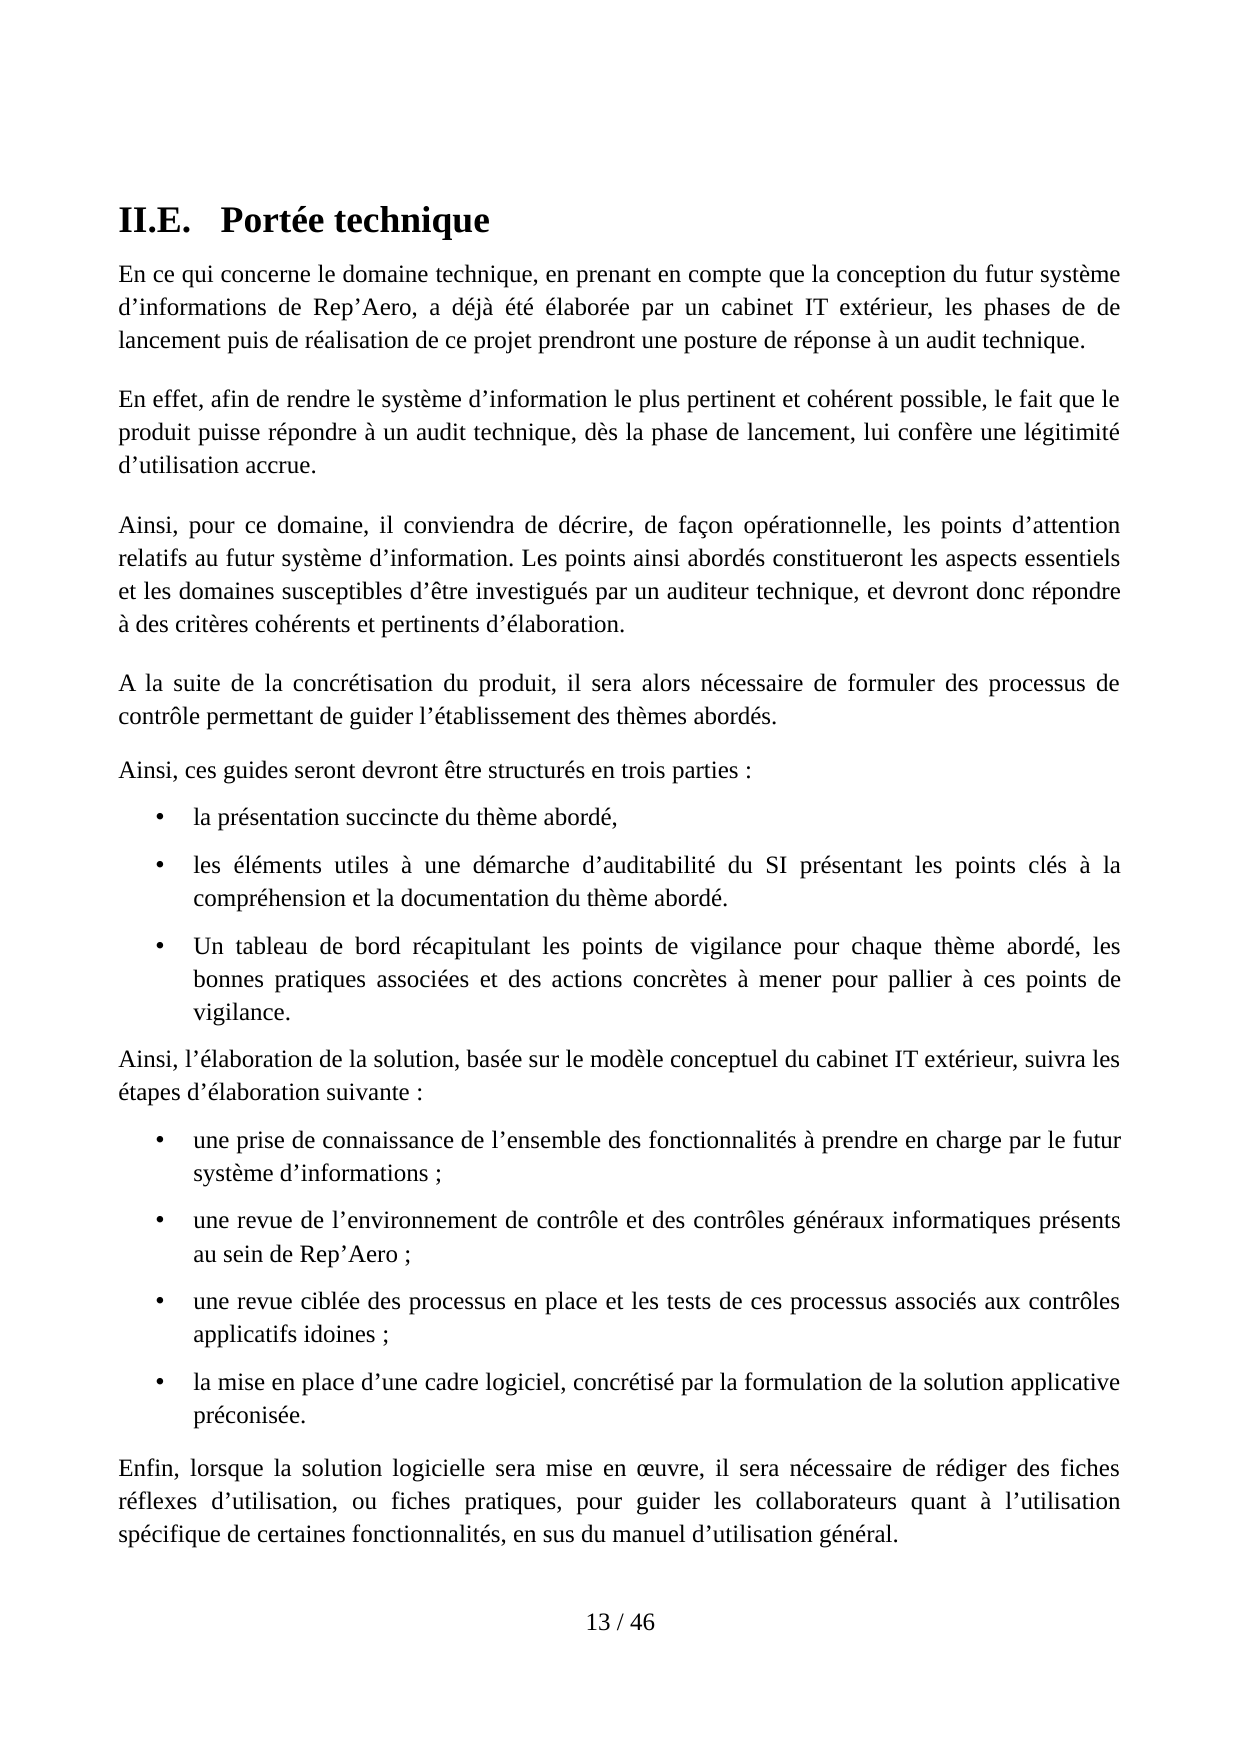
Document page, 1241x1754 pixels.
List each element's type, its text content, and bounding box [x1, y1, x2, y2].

text En effet, afin de rendre le système d’information le plus pertinent et cohérent possible, le fait que le produit puisse répondre à un audit technique, dès la phase de lancement, lui confère une légitimité d’utilisation accrue. [118, 384, 1122, 479]
text En ce qui concerne le domaine technique, en prenant en compte que la conception du futur système d’informations de Rep’Aero, a déjà été élaborée par un cabinet IT extérieur, les phases de de lancement puis de réalisation de ce projet prendront une posture de réponse à un audit technique. [118, 259, 1122, 353]
text Ainsi, pour ce domaine, il conviendra de décrire, de façon opérationnelle, les points d’attention relatifs au futur système d’information. Les points ainsi abordés constitueront les aspects essentiels et les domaines susceptibles d’être investigués par un auditeur technique, et devront donc répondre à des critères cohérents et pertinents d’élaboration. [118, 510, 1122, 638]
text Enfin, lorsque la solution logicielle sera mise en œuvre, il sera nécessaire de rédiger des fiches réflexes d’utilisation, ou fiches pratiques, pour guider les collaborateurs quant à l’utilisation spécifique de certaines fonctionnalités, en sus du manuel d’utilisation général. [118, 1453, 1122, 1548]
text Ainsi, l’élaboration de la solution, basée sur le modèle conceptuel du cabinet IT extérieur, suivra les étapes d’élaboration suivante : [118, 1044, 1122, 1106]
subtitle Portée technique [118, 197, 1122, 240]
list une revue ciblée des processus en place et les tests de ces processus associés aux contrôles applicatifs idoines ; [156, 1286, 1122, 1348]
list une prise de connaissance de l’ensemble des fonctionnalités à prendre en charge par le futur système d’informations ; [156, 1125, 1122, 1187]
text Ainsi, ces guides seront devront être structurés en trois parties : [118, 755, 1122, 784]
list la présentation succincte du thème abordé, [156, 802, 1122, 831]
list Un tableau de bord récapitulant les points de vigilance pour chaque thème abordé, les bonnes pratiques associées et des actions concrètes à mener pour pallier à ces points de vigilance. [156, 931, 1122, 1026]
list la mise en place d’une cadre logiciel, concrétisé par la formulation de la solution applicative préconisée. [156, 1367, 1122, 1429]
list une revue de l’environnement de contrôle et des contrôles généraux informatiques présents au sein de Rep’Aero ; [156, 1206, 1122, 1267]
text A la suite de la concrétisation du produit, il sera alors nécessaire de formuler des processus de contrôle permettant de guider l’établissement des thèmes abordés. [118, 668, 1122, 730]
list les éléments utiles à une démarche d’auditabilité du SI présentant les points clés à la compréhension et la documentation du thème abordé. [156, 850, 1122, 912]
